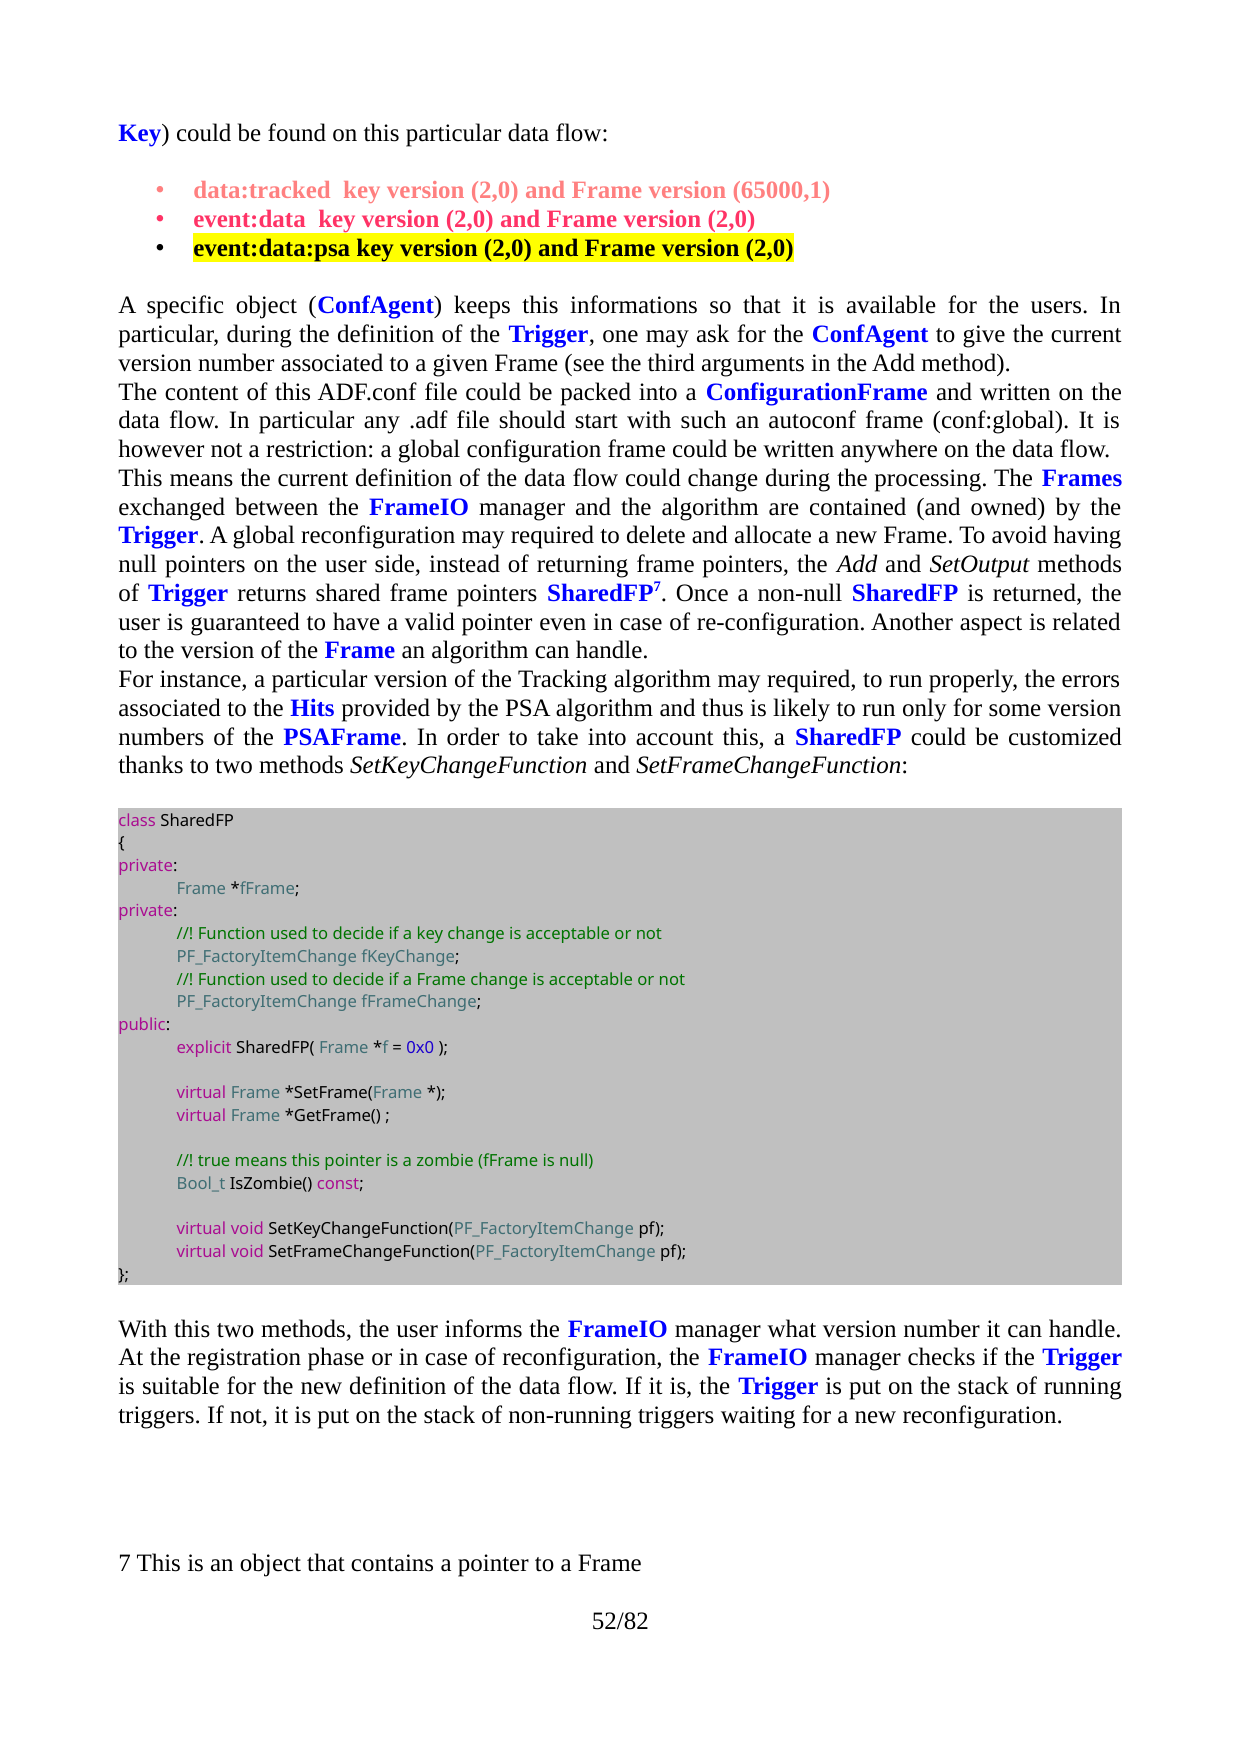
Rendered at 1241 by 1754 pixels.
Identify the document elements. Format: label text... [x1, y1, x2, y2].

list data:tracked key version (2,0) and Frame version (65000,1) [156, 176, 1122, 204]
text virtual Frame *GetFrame() ; [118, 1103, 1122, 1126]
text //! true means this pointer is a zombie (fFrame is null) [118, 1149, 1122, 1171]
text class SharedFP [118, 808, 1122, 831]
text public: [118, 1012, 1122, 1035]
text //! Function used to decide if a key change is acceptable or not [118, 922, 1122, 944]
text //! Function used to decide if a Frame change is acceptable or not [118, 967, 1122, 990]
text explicit SharedFP( Frame *f = 0x0 ); [118, 1035, 1122, 1058]
text PF_FactoryItemChange fKeyChange; [118, 944, 1122, 967]
text { [118, 831, 1122, 853]
text With this two methods, the user informs the FrameIO manager what version number it can handle. At the registration phase or in case of reconfiguration, the FrameIO manager checks if the Trigger is suitable for the new definition of the data flow. If it is, the Trigger is put on the stack of running triggers. If not, it is put on the stack of non-running triggers waiting for a new reconfiguration. [118, 1314, 1122, 1429]
text A specific object (ConfAgent) keeps this informations so that it is available for the users. In particular, during the definition of the Trigger, one may ask for the ConfAgent to give the current version number associated to a given Frame (see the third arguments in the Add method). [118, 291, 1122, 377]
text virtual void SetFrameChangeFunction(PF_FactoryItemChange pf); [118, 1239, 1122, 1262]
text }; [118, 1262, 1122, 1285]
text private: [118, 899, 1122, 922]
text PF_FactoryItemChange fFrameChange; [118, 990, 1122, 1012]
text The content of this ADF.conf file could be packed into a ConfigurationFrame and written on the data flow. In particular any .adf file should start with such an autoconf frame (conf:global). It is however not a restriction: a global configuration frame could be written anywhere on the data flow. [118, 377, 1122, 463]
text virtual Frame *SetFrame(Frame *); [118, 1081, 1122, 1103]
text This is an object that contains a pointer to a Frame [118, 1548, 1122, 1577]
list event:data:psa key version (2,0) and Frame version (2,0) [156, 233, 1122, 262]
text private: [118, 853, 1122, 876]
text This means the current definition of the data flow could change during the processing. The Frames exchanged between the FrameIO manager and the algorithm are contained (and owned) by the Trigger. A global reconfiguration may required to delete and allocate a new Frame. To avoid having null pointers on the user side, instead of returning frame pointers, the Add and SetOutput methods of Trigger returns shared frame pointers SharedFP. Once a non-null SharedFP is returned, the user is guaranteed to have a valid pointer even in case of re-configuration. Another aspect is related to the version of the Frame an algorithm can handle. [118, 463, 1122, 664]
text virtual void SetKeyChangeFunction(PF_FactoryItemChange pf); [118, 1217, 1122, 1239]
list event:data key version (2,0) and Frame version (2,0) [156, 204, 1122, 233]
text Key) could be found on this particular data flow: [118, 118, 1122, 147]
text For instance, a particular version of the Tracking algorithm may required, to run properly, the errors associated to the Hits provided by the PSA algorithm and thus is likely to run only for some version numbers of the PSAFrame. In order to take into account this, a SharedFP could be customized thanks to two methods SetKeyChangeFunction and SetFrameChangeFunction: [118, 664, 1122, 779]
text Bool_t IsZombie() const; [118, 1171, 1122, 1194]
text Frame *fFrame; [118, 876, 1122, 899]
